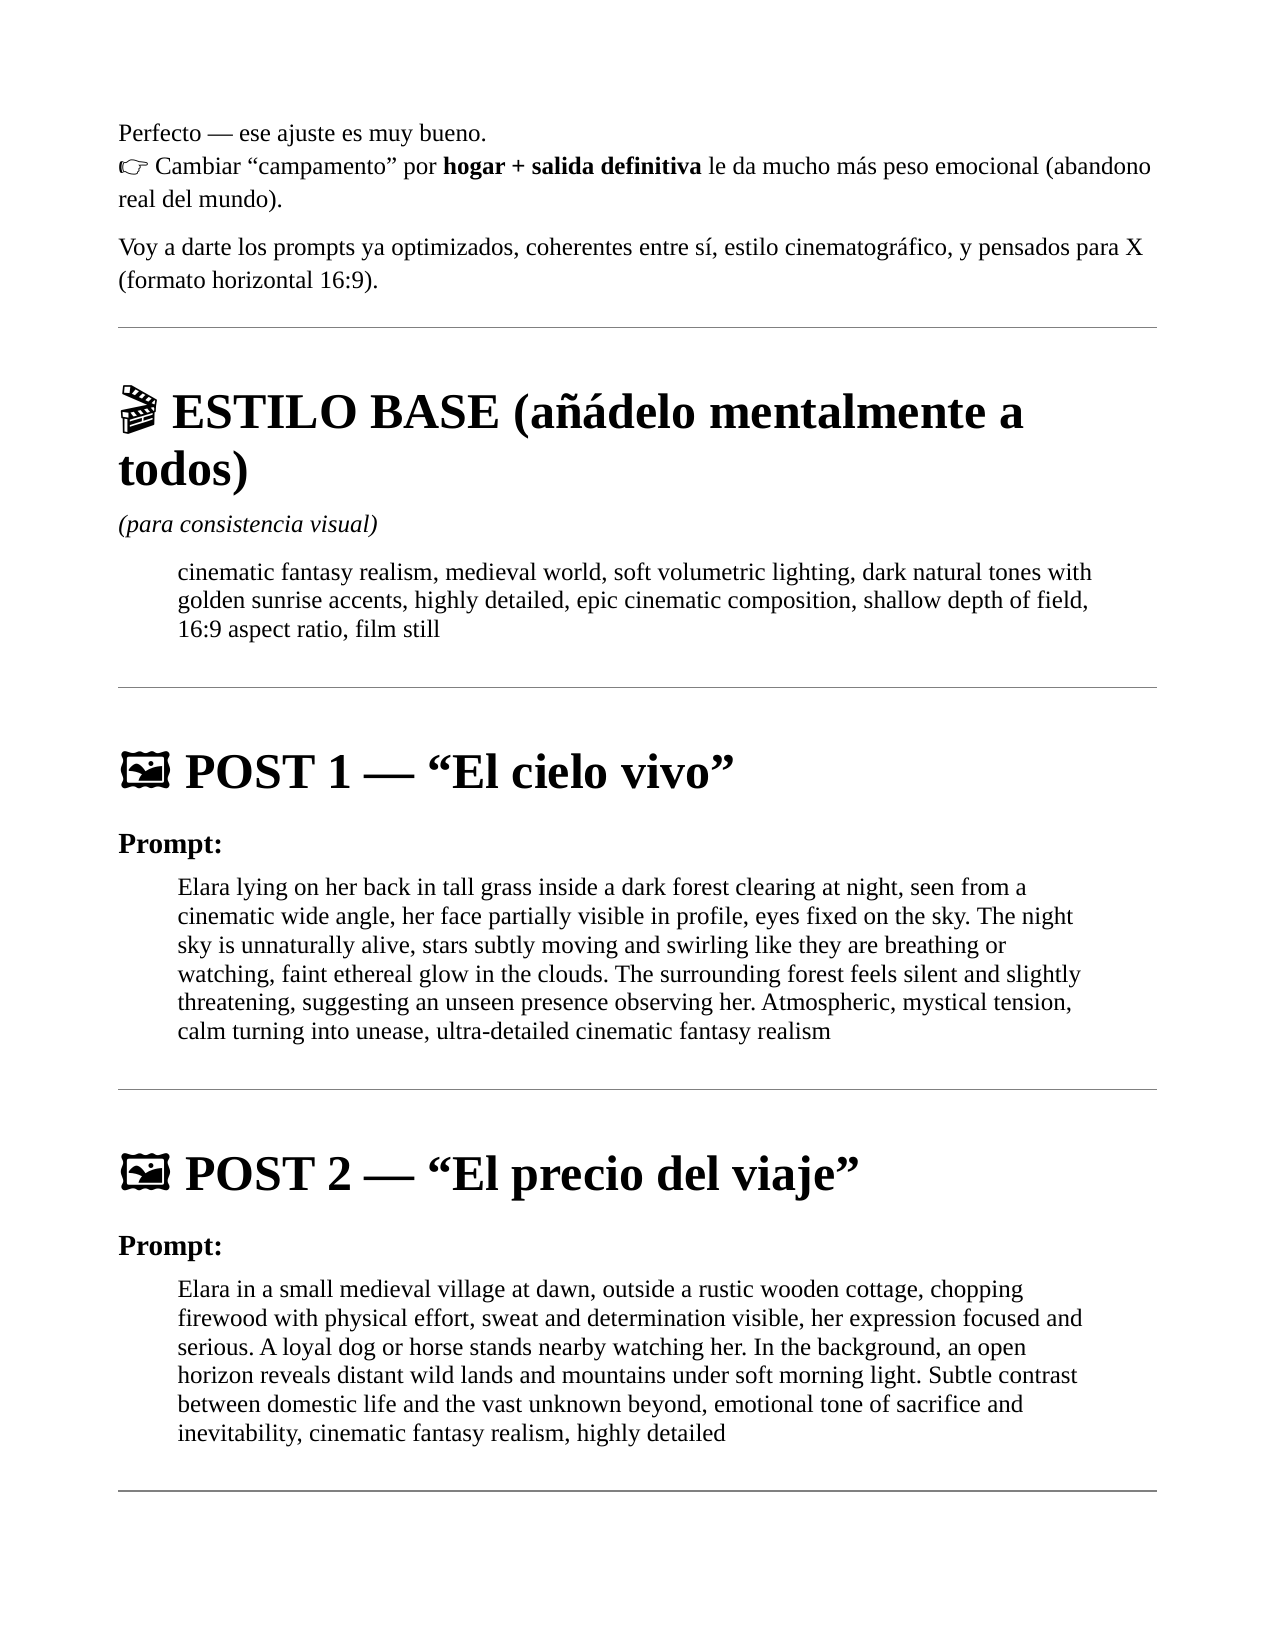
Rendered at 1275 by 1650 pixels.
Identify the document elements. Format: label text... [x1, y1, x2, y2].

subtitle Prompt: [118, 1228, 1157, 1262]
subtitle Prompt: [118, 826, 1157, 860]
text (para consistencia visual) [118, 509, 1157, 538]
text Elara lying on her back in tall grass inside a dark forest clearing at night, seen from a cinematic wide angle, her face partially visible in profile, eyes fixed on the sky. The night sky is unnaturally alive, stars subtly moving and swirling like they are breathing or watching, faint ethereal glow in the clouds. The surrounding forest feels silent and slightly threatening, suggesting an unseen presence observing her. Atmospheric, mystical tension, calm turning into unease, ultra-detailed cinematic fantasy realism [177, 872, 1098, 1045]
text cinematic fantasy realism, medieval world, soft volumetric lighting, dark natural tones with golden sunrise accents, highly detailed, epic cinematic composition, shallow depth of field, 16:9 aspect ratio, film still [177, 557, 1098, 643]
subtitle 🎬 ESTILO BASE (añádelo mentalmente a todos) [118, 382, 1157, 497]
text Voy a darte los prompts ya optimizados, coherentes entre sí, estilo cinematográfico, y pensados para X (formato horizontal 16:9). [118, 232, 1157, 293]
text Perfecto — ese ajuste es muy bueno. 👉 Cambiar “campamento” por hogar + salida definitiva le da mucho más peso emocional (abandono real del mundo). [118, 118, 1157, 213]
subtitle 🖼️ POST 1 — “El cielo vivo” [118, 742, 1157, 799]
subtitle 🖼️ POST 2 — “El precio del viaje” [118, 1144, 1157, 1201]
text Elara in a small medieval village at dawn, outside a rustic wooden cottage, chopping firewood with physical effort, sweat and determination visible, her expression focused and serious. A loyal dog or horse stands nearby watching her. In the background, an open horizon reveals distant wild lands and mountains under soft morning light. Subtle contrast between domestic life and the vast unknown beyond, emotional tone of sacrifice and inevitability, cinematic fantasy realism, highly detailed [177, 1274, 1098, 1447]
